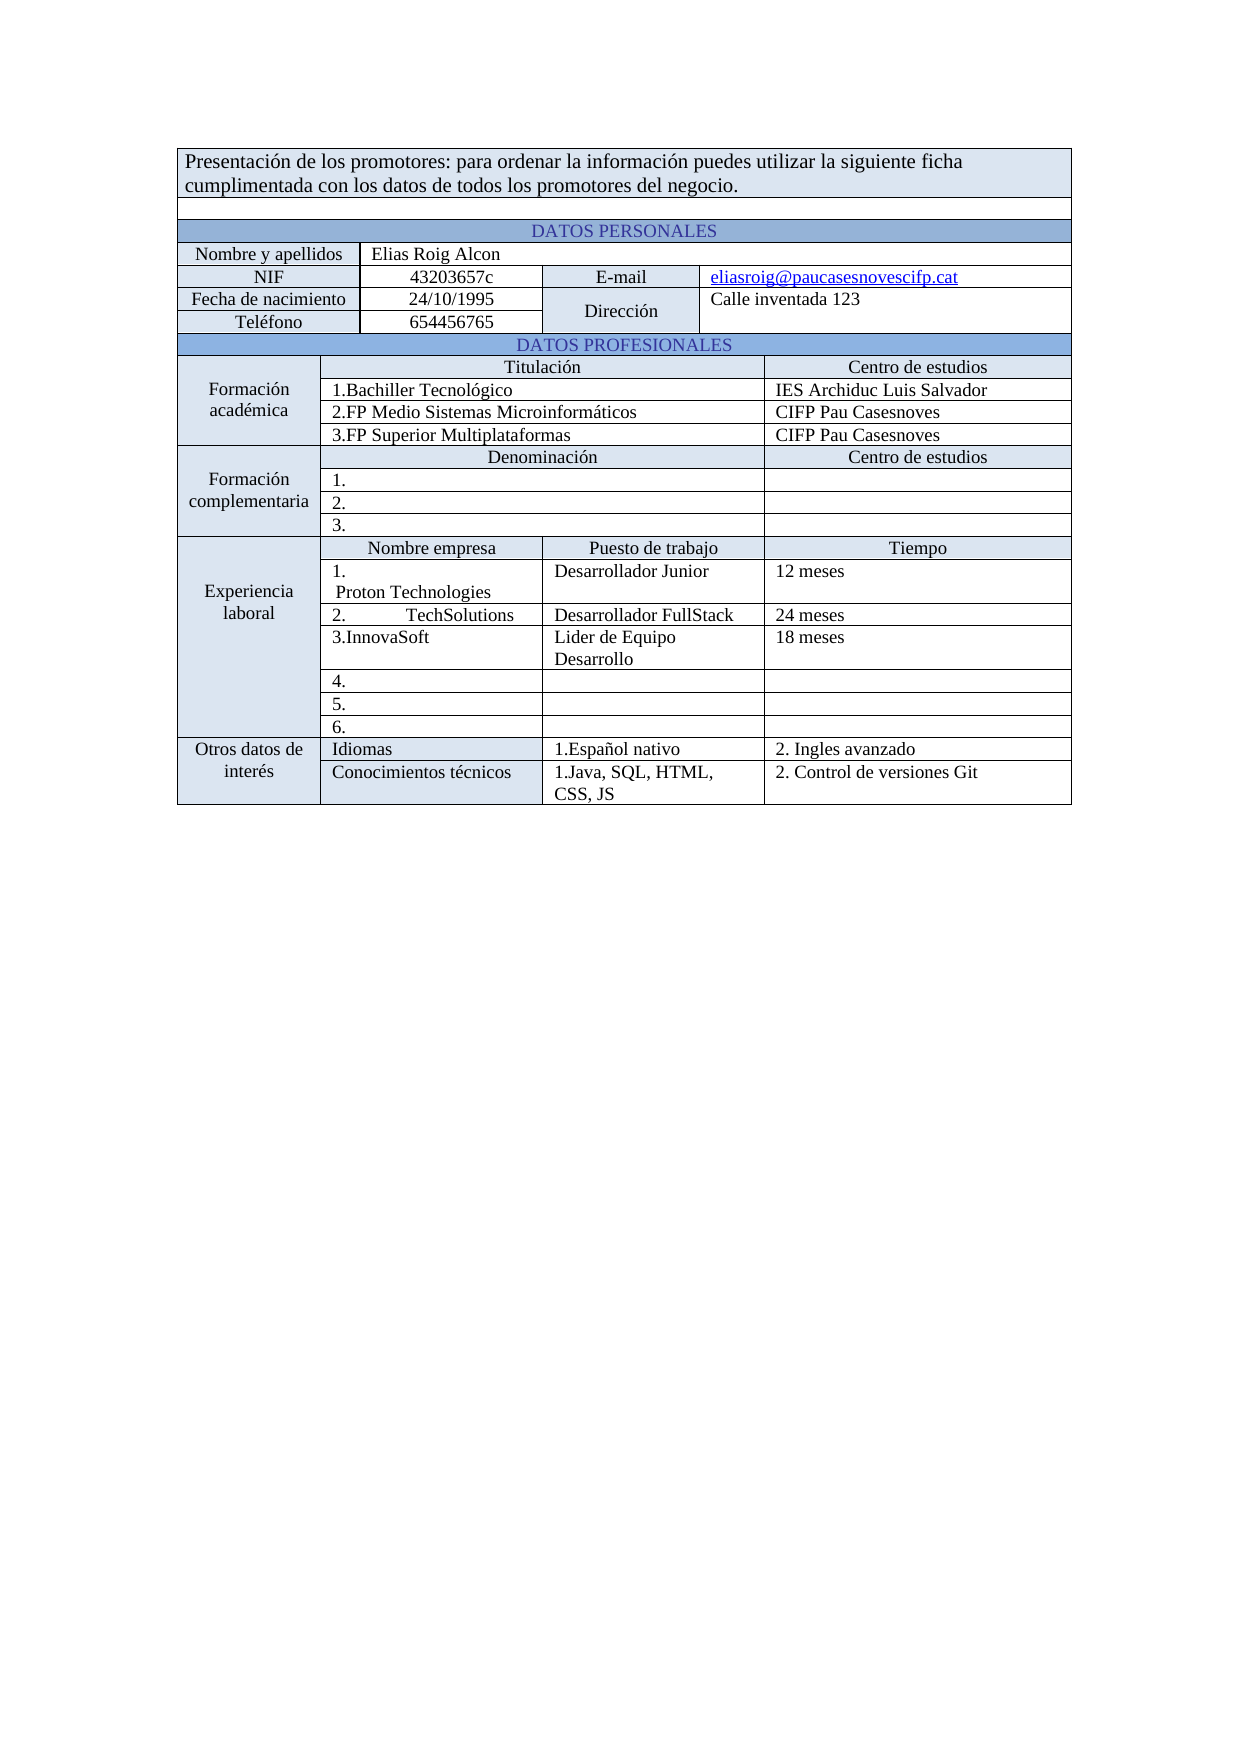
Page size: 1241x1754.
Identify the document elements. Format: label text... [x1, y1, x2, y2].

table_cell DATOS PERSONALES [178, 220, 1071, 242]
table_cell [765, 693, 1071, 714]
table_cell E-mail [543, 266, 699, 287]
table_cell Desarrollador Junior [543, 560, 764, 603]
table_cell Teléfono [178, 311, 359, 332]
table_cell 12 meses [765, 560, 1071, 603]
table_cell Nombre empresa [321, 537, 542, 558]
table_cell Elias Roig Alcon [361, 243, 1071, 264]
table_cell Centro de estudios [765, 446, 1071, 468]
table_cell [178, 198, 1071, 219]
table_cell 43203657c [361, 266, 542, 287]
table_cell 3. [321, 514, 764, 536]
table_cell DATOS PROFESIONALES [178, 334, 1071, 355]
table_cell Nombre y apellidos [178, 243, 359, 264]
table_cell Denominación [321, 446, 764, 468]
table_cell CIFP Pau Casesnoves [765, 401, 1071, 423]
table_cell [543, 693, 764, 714]
table_cell [543, 670, 764, 692]
table_cell [765, 469, 1071, 491]
table_cell 5. [321, 693, 542, 714]
table_cell 1.Bachiller Tecnológico [321, 379, 764, 400]
table_cell [765, 514, 1071, 536]
table_cell 2. Control de versiones Git [765, 761, 1071, 804]
table_cell [543, 716, 764, 737]
table_cell Centro de estudios [765, 356, 1071, 378]
table_cell Formación complementaria [178, 446, 320, 536]
table_cell 24/10/1995 [361, 288, 542, 310]
table_cell 1.Español nativo [543, 738, 764, 760]
table_cell TechSolutions [321, 604, 542, 625]
table_cell Tiempo [765, 537, 1071, 558]
table_cell Formación académica [178, 356, 320, 445]
table_header Presentación de los promotores: para ordenar la información puedes utilizar la siguiente ficha cumplimentada con los datos de todos los promotores del negocio. [178, 149, 1071, 197]
table_cell 3.FP Superior Multiplataformas [321, 424, 764, 445]
table_cell 1.Java, SQL, HTML, CSS, JS [543, 761, 764, 804]
table_cell Lider de Equipo Desarrollo [543, 626, 764, 669]
table_cell Fecha de nacimiento [178, 288, 359, 310]
table_cell Dirección [543, 288, 699, 332]
table_cell 6. [321, 716, 542, 737]
table_cell NIF [178, 266, 359, 287]
table_cell 3.InnovaSoft [321, 626, 542, 669]
table_cell Experiencia laboral [178, 537, 320, 737]
table_cell [765, 492, 1071, 513]
table_cell 4. [321, 670, 542, 692]
table_cell Calle inventada 123 [700, 288, 1071, 332]
table_cell 1. [321, 469, 764, 491]
table_cell Conocimientos técnicos [321, 761, 542, 804]
table_cell 2.FP Medio Sistemas Microinformáticos [321, 401, 764, 423]
table_cell [765, 716, 1071, 737]
table_cell Otros datos de interés [178, 738, 320, 804]
table_cell 2. Ingles avanzado [765, 738, 1071, 760]
table_cell 2. [321, 492, 764, 513]
table_cell Puesto de trabajo [543, 537, 764, 558]
table_cell IES Archiduc Luis Salvador [765, 379, 1071, 400]
table_cell 24 meses [765, 604, 1071, 625]
table_cell Proton Technologies [321, 560, 542, 603]
table_cell eliasroig@paucasesnovescifp.cat [700, 266, 1071, 287]
table_cell CIFP Pau Casesnoves [765, 424, 1071, 445]
table_cell Titulación [321, 356, 764, 378]
table_cell 654456765 [361, 311, 542, 332]
table_cell 18 meses [765, 626, 1071, 669]
table_cell [765, 670, 1071, 692]
table_cell Idiomas [321, 738, 542, 760]
table_cell Desarrollador FullStack [543, 604, 764, 625]
